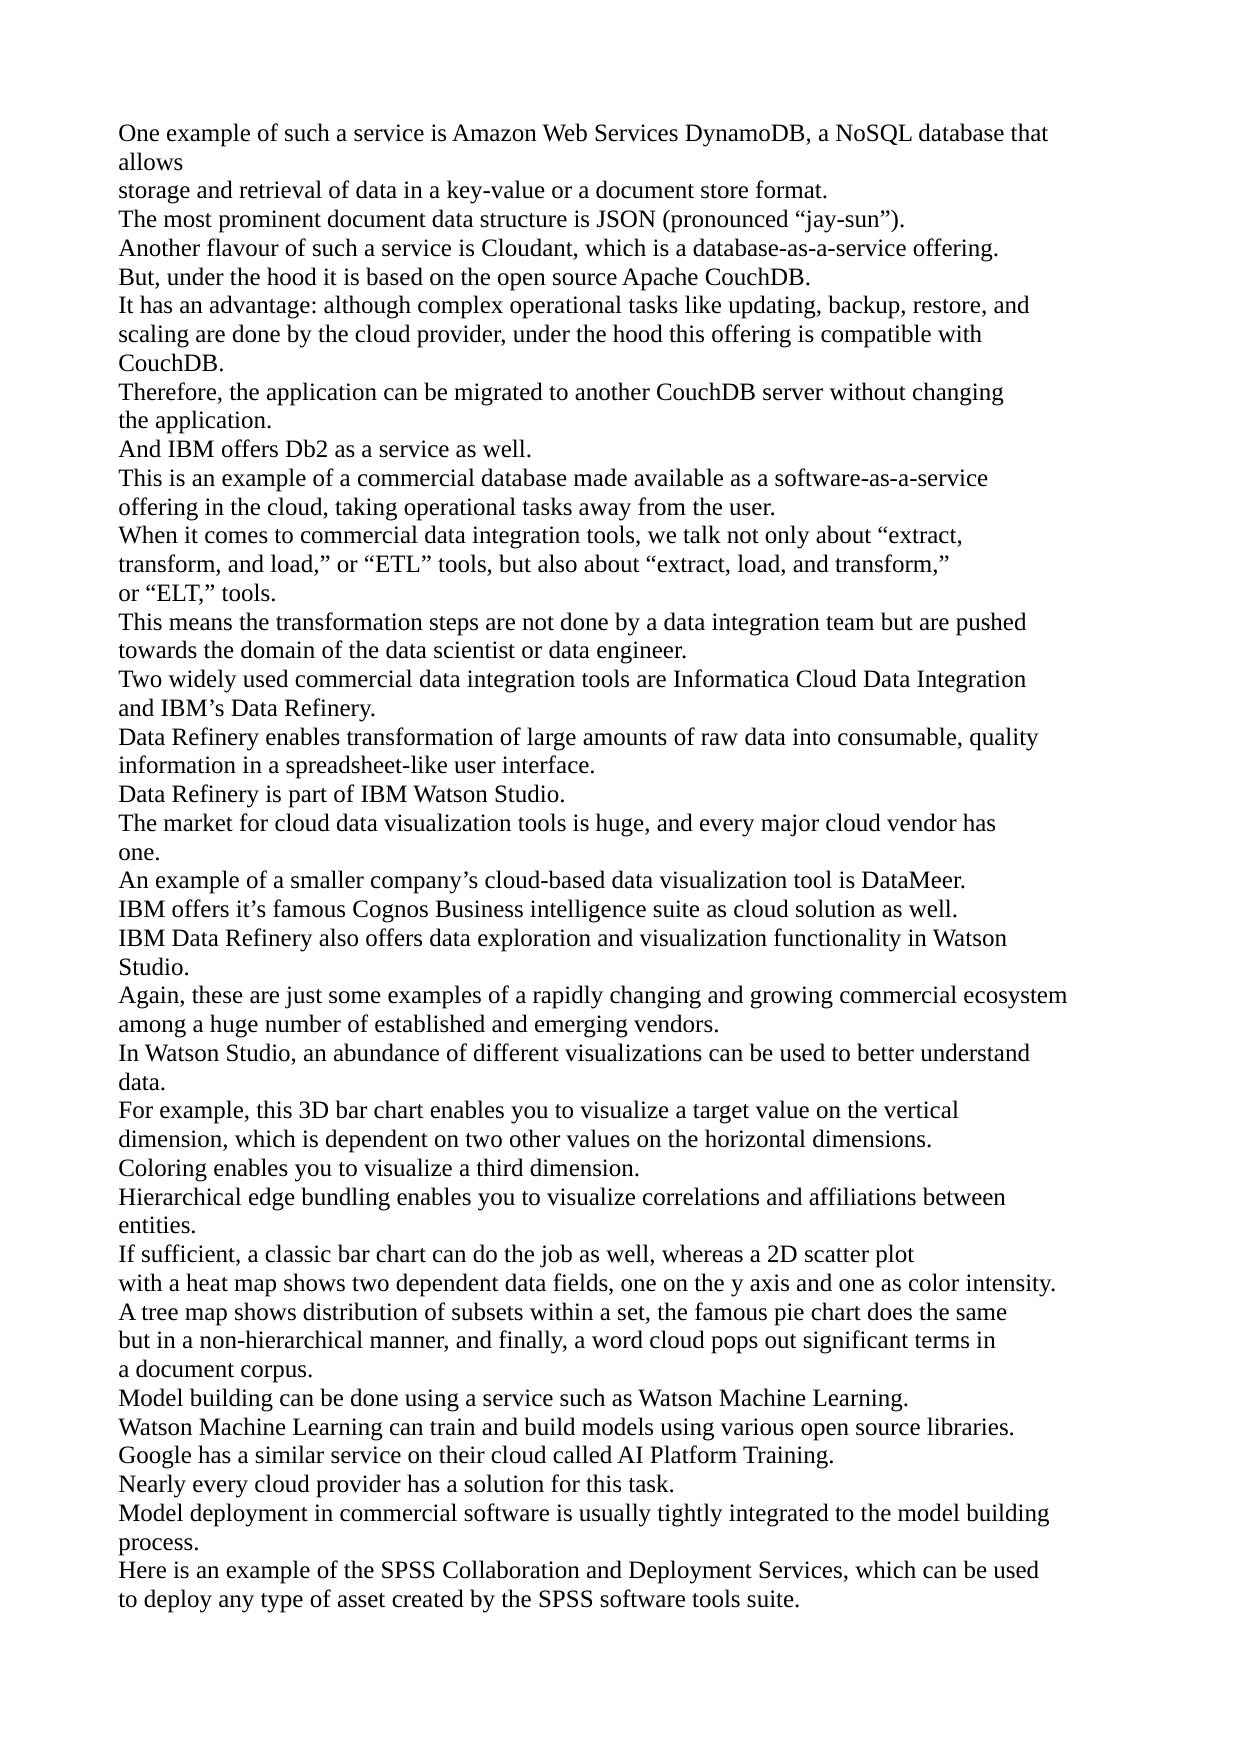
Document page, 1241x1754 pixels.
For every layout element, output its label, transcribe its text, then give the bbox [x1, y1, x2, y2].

text Nearly every cloud provider has a solution for this task. [118, 1469, 1122, 1498]
text process. [118, 1527, 1122, 1556]
text For example, this 3D bar chart enables you to visualize a target value on the vertical [118, 1096, 1122, 1124]
text IBM Data Refinery also offers data exploration and visualization functionality in Watson [118, 923, 1122, 952]
text Another flavour of such a service is Cloudant, which is a database-as-a-service offering. [118, 233, 1122, 262]
text but in a non-hierarchical manner, and finally, a word cloud pops out significant terms in [118, 1326, 1122, 1354]
text offering in the cloud, taking operational tasks away from the user. [118, 492, 1122, 521]
text to deploy any type of asset created by the SPSS software tools suite. [118, 1584, 1122, 1613]
text Studio. [118, 952, 1122, 981]
text Again, these are just some examples of a rapidly changing and growing commercial ecosystem [118, 981, 1122, 1009]
text among a huge number of established and emerging vendors. [118, 1009, 1122, 1038]
text Therefore, the application can be migrated to another CouchDB server without changing [118, 377, 1122, 406]
text data. [118, 1067, 1122, 1096]
text When it comes to commercial data integration tools, we talk not only about “extract, [118, 521, 1122, 549]
text Data Refinery is part of IBM Watson Studio. [118, 779, 1122, 808]
text But, under the hood it is based on the open source Apache CouchDB. [118, 262, 1122, 291]
text or “ELT,” tools. [118, 578, 1122, 607]
text The most prominent document data structure is JSON (pronounced “jay-sun”). [118, 204, 1122, 233]
text It has an advantage: although complex operational tasks like updating, backup, restore, and [118, 291, 1122, 319]
text A tree map shows distribution of subsets within a set, the famous pie chart does the same [118, 1297, 1122, 1326]
text dimension, which is dependent on two other values on the horizontal dimensions. [118, 1124, 1122, 1153]
text transform, and load,” or “ETL” tools, but also about “extract, load, and transform,” [118, 549, 1122, 578]
text One example of such a service is Amazon Web Services DynamoDB, a NoSQL database that allows [118, 118, 1122, 176]
text Coloring enables you to visualize a third dimension. [118, 1153, 1122, 1182]
text scaling are done by the cloud provider, under the hood this offering is compatible with [118, 319, 1122, 348]
text information in a spreadsheet-like user interface. [118, 751, 1122, 779]
text with a heat map shows two dependent data fields, one on the y axis and one as color intensity. [118, 1268, 1122, 1297]
text storage and retrieval of data in a key-value or a document store format. [118, 176, 1122, 204]
text one. [118, 837, 1122, 866]
text entities. [118, 1211, 1122, 1239]
text Two widely used commercial data integration tools are Informatica Cloud Data Integration [118, 664, 1122, 693]
text Data Refinery enables transformation of large amounts of raw data into consumable, quality [118, 722, 1122, 751]
text This means the transformation steps are not done by a data integration team but are pushed [118, 607, 1122, 636]
text a document corpus. [118, 1354, 1122, 1383]
text CouchDB. [118, 348, 1122, 377]
text This is an example of a commercial database made available as a software-as-a-service [118, 463, 1122, 492]
text Watson Machine Learning can train and build models using various open source libraries. [118, 1412, 1122, 1441]
text towards the domain of the data scientist or data engineer. [118, 636, 1122, 664]
text the application. [118, 406, 1122, 434]
text If sufficient, a classic bar chart can do the job as well, whereas a 2D scatter plot [118, 1239, 1122, 1268]
text Here is an example of the SPSS Collaboration and Deployment Services, which can be used [118, 1556, 1122, 1584]
text And IBM offers Db2 as a service as well. [118, 434, 1122, 463]
text In Watson Studio, an abundance of different visualizations can be used to better understand [118, 1038, 1122, 1067]
text and IBM’s Data Refinery. [118, 693, 1122, 722]
text IBM offers it’s famous Cognos Business intelligence suite as cloud solution as well. [118, 894, 1122, 923]
text Model building can be done using a service such as Watson Machine Learning. [118, 1383, 1122, 1412]
text Model deployment in commercial software is usually tightly integrated to the model building [118, 1498, 1122, 1527]
text An example of a smaller company’s cloud-based data visualization tool is DataMeer. [118, 866, 1122, 894]
text The market for cloud data visualization tools is huge, and every major cloud vendor has [118, 808, 1122, 837]
text Google has a similar service on their cloud called AI Platform Training. [118, 1441, 1122, 1469]
text Hierarchical edge bundling enables you to visualize correlations and affiliations between [118, 1182, 1122, 1211]
